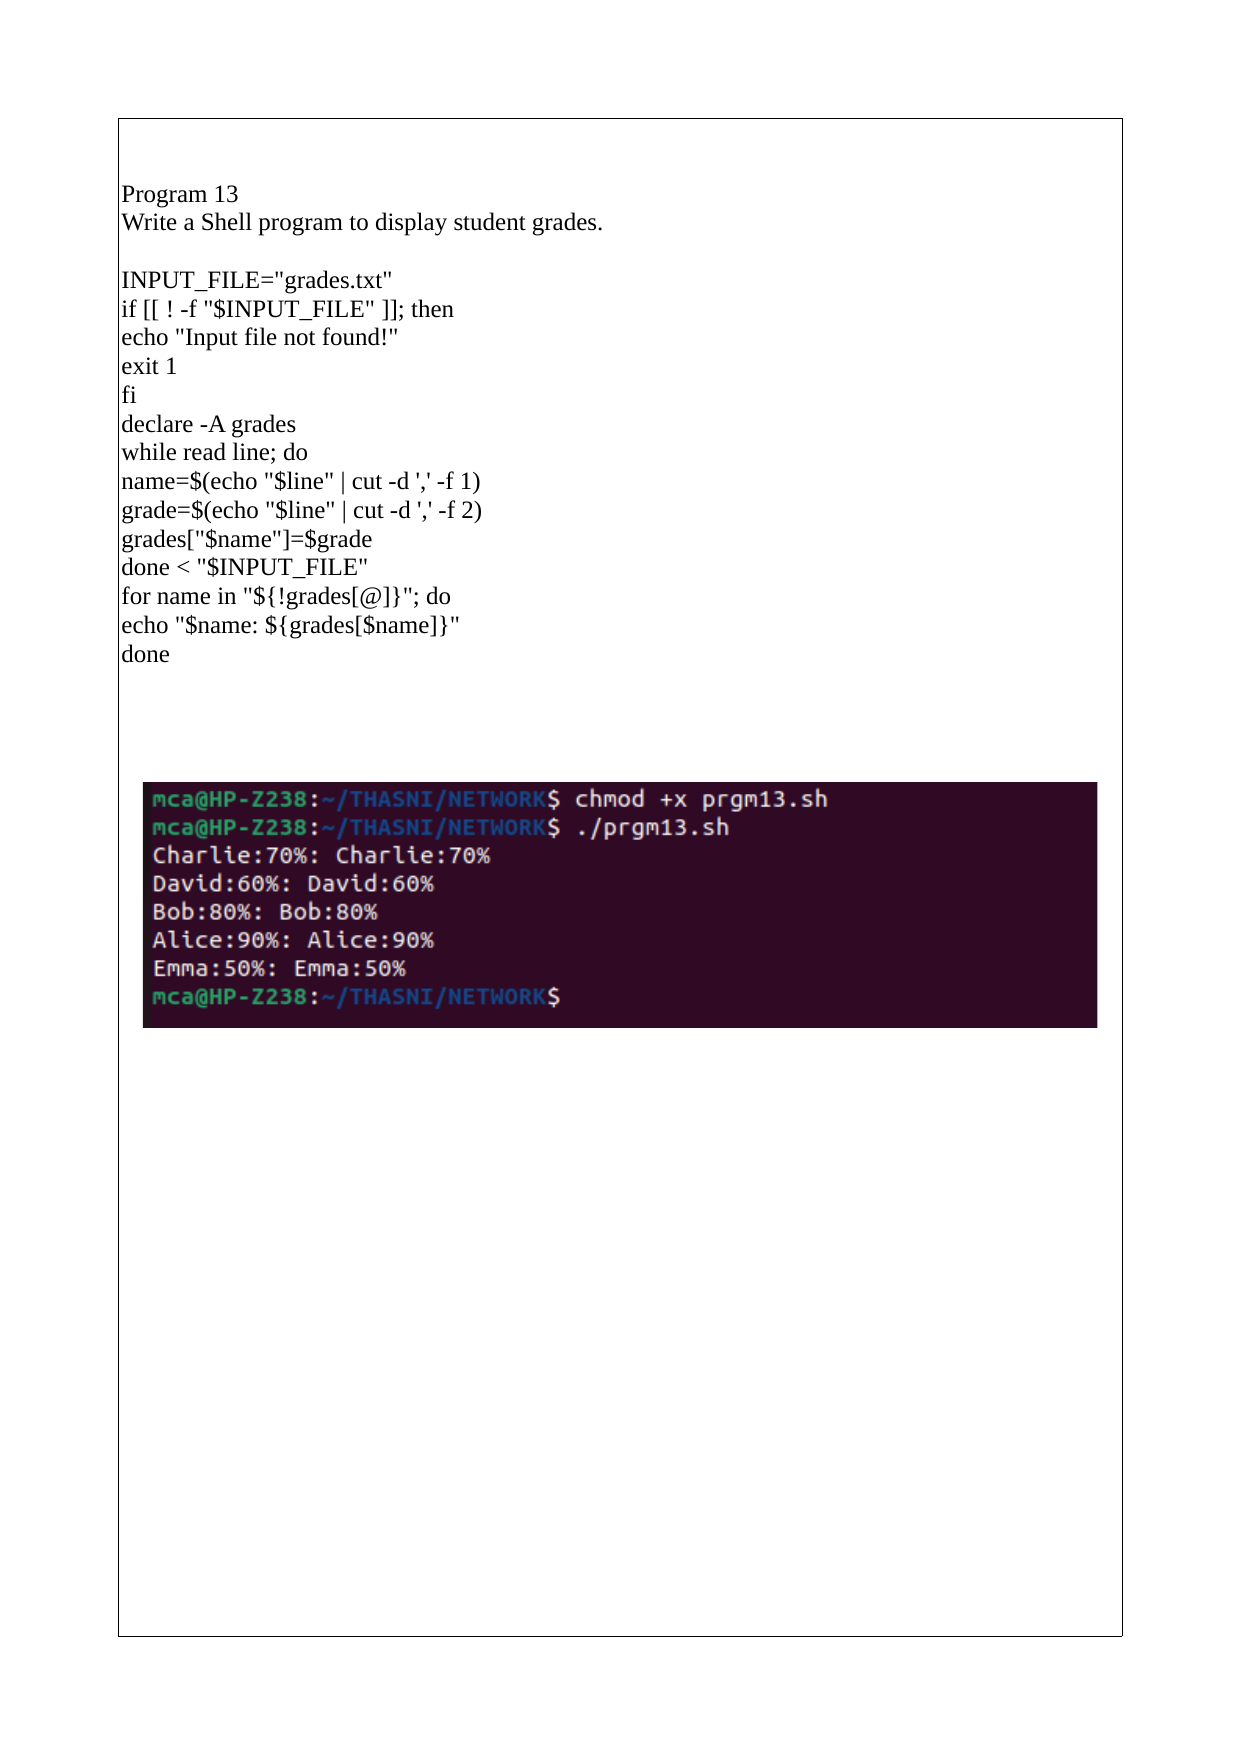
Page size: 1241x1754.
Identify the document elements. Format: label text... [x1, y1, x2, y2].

text done < "$INPUT_FILE" [121, 552, 1119, 581]
picture [142, 782, 1098, 1028]
text declare -A grades [121, 409, 1119, 437]
text Write a Shell program to display student grades. [121, 207, 1119, 236]
text name=$(echo "$line" | cut -d ',' -f 1) [121, 466, 1119, 495]
text for name in "${!grades[@]}"; do [121, 581, 1119, 610]
text echo "$name: ${grades[$name]}" [121, 610, 1119, 639]
text echo "Input file not found!" [121, 322, 1119, 351]
text while read line; do [121, 437, 1119, 466]
text grade=$(echo "$line" | cut -d ',' -f 2) [121, 495, 1119, 524]
text Program 13 [121, 179, 1119, 207]
text done [121, 639, 1119, 667]
text INPUT_FILE="grades.txt" [121, 265, 1119, 294]
text exit 1 [121, 351, 1119, 380]
text if [[ ! -f "$INPUT_FILE" ]]; then [121, 294, 1119, 322]
text fi [121, 380, 1119, 409]
text grades["$name"]=$grade [121, 524, 1119, 552]
